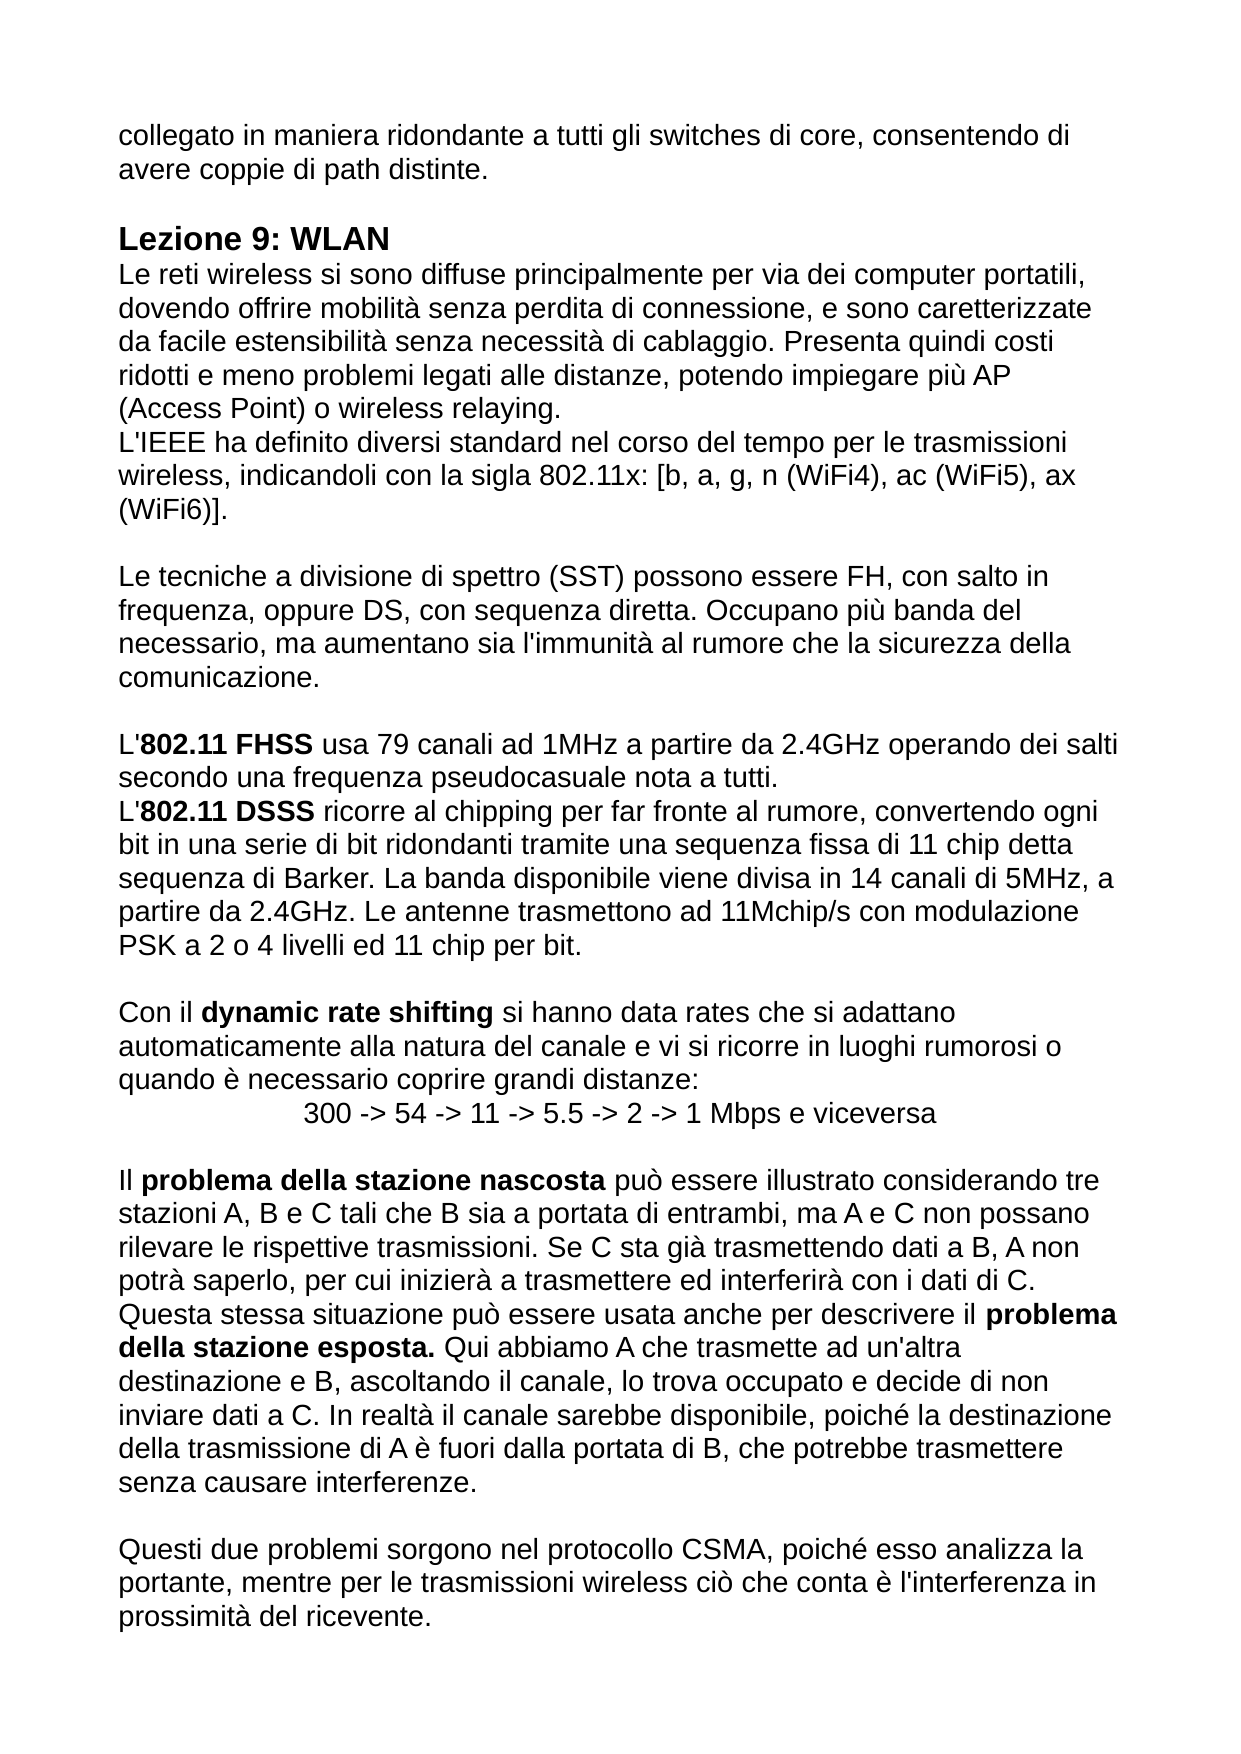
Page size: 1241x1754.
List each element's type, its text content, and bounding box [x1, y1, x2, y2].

text L'802.11 DSSS ricorre al chipping per far fronte al rumore, convertendo ogni bit in una serie di bit ridondanti tramite una sequenza fissa di 11 chip detta sequenza di Barker. La banda disponibile viene divisa in 14 canali di 5MHz, a partire da 2.4GHz. Le antenne trasmettono ad 11Mchip/s con modulazione PSK a 2 o 4 livelli ed 11 chip per bit. [118, 794, 1122, 962]
text Con il dynamic rate shifting si hanno data rates che si adattano automaticamente alla natura del canale e vi si ricorre in luoghi rumorosi o quando è necessario coprire grandi distanze: [118, 995, 1122, 1096]
text Questi due problemi sorgono nel protocollo CSMA, poiché esso analizza la portante, mentre per le trasmissioni wireless ciò che conta è l'interferenza in prossimità del ricevente. [118, 1532, 1122, 1632]
text Le tecniche a divisione di spettro (SST) possono essere FH, con salto in frequenza, oppure DS, con sequenza diretta. Occupano più banda del necessario, ma aumentano sia l'immunità al rumore che la sicurezza della comunicazione. [118, 559, 1122, 693]
text 300 -> 54 -> 11 -> 5.5 -> 2 -> 1 Mbps e viceversa [118, 1096, 1122, 1129]
text Le reti wireless si sono diffuse principalmente per via dei computer portatili, dovendo offrire mobilità senza perdita di connessione, e sono caretterizzate da facile estensibilità senza necessità di cablaggio. Presenta quindi costi ridotti e meno problemi legati alle distanze, potendo impiegare più AP (Access Point) o wireless relaying. [118, 257, 1122, 425]
text collegato in maniera ridondante a tutti gli switches di core, consentendo di avere coppie di path distinte. [118, 118, 1122, 185]
text Lezione 9: WLAN [118, 219, 1122, 257]
text L'802.11 FHSS usa 79 canali ad 1MHz a partire da 2.4GHz operando dei salti secondo una frequenza pseudocasuale nota a tutti. [118, 727, 1122, 794]
text Il problema della stazione nascosta può essere illustrato considerando tre stazioni A, B e C tali che B sia a portata di entrambi, ma A e C non possano rilevare le rispettive trasmissioni. Se C sta già trasmettendo dati a B, A non potrà saperlo, per cui inizierà a trasmettere ed interferirà con i dati di C. Questa stessa situazione può essere usata anche per descrivere il problema della stazione esposta. Qui abbiamo A che trasmette ad un'altra destinazione e B, ascoltando il canale, lo trova occupato e decide di non inviare dati a C. In realtà il canale sarebbe disponibile, poiché la destinazione della trasmissione di A è fuori dalla portata di B, che potrebbe trasmettere senza causare interferenze. [118, 1163, 1122, 1498]
text L'IEEE ha definito diversi standard nel corso del tempo per le trasmissioni wireless, indicandoli con la sigla 802.11x: [b, a, g, n (WiFi4), ac (WiFi5), ax (WiFi6)]. [118, 425, 1122, 526]
